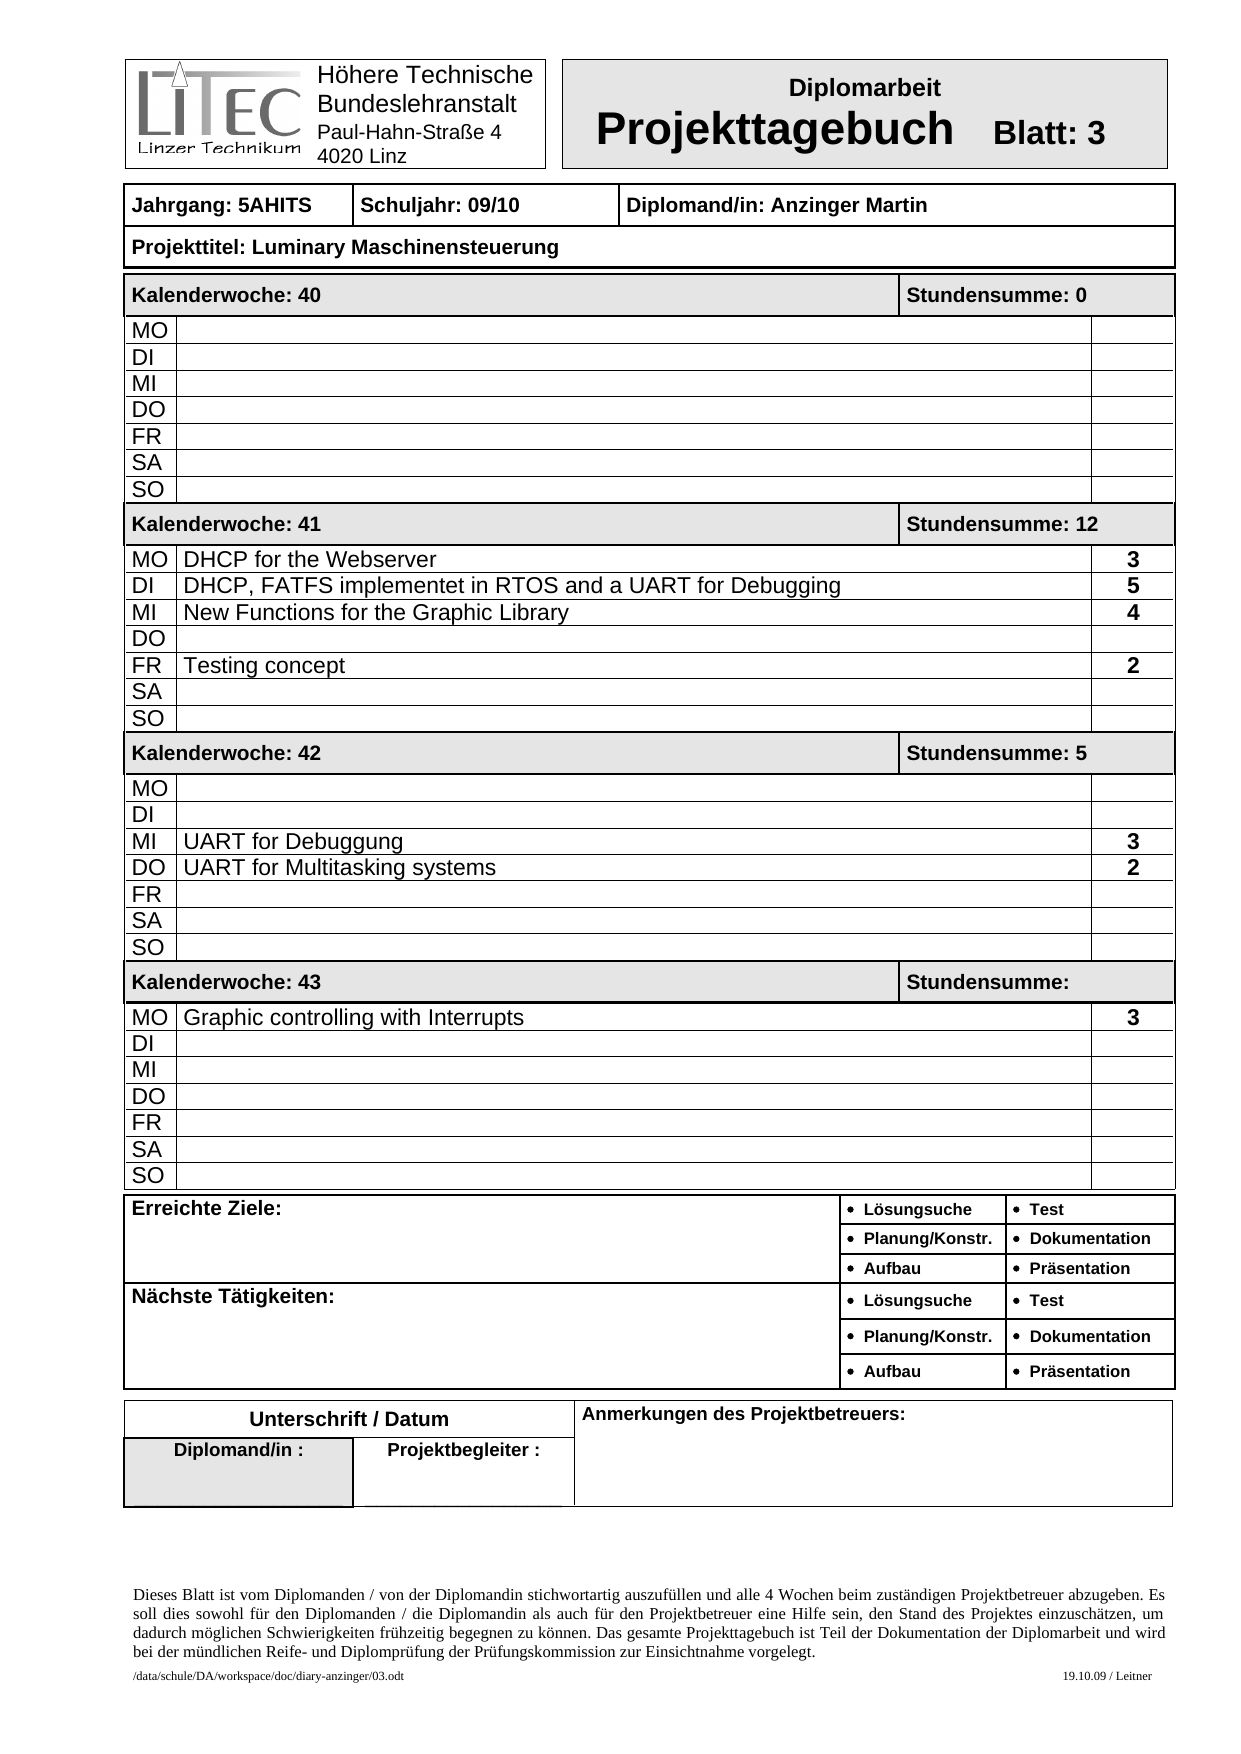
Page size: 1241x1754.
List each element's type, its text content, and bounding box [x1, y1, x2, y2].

table_cell SO [125, 476, 176, 502]
table_cell [1092, 1109, 1175, 1136]
table_cell FR [125, 423, 176, 449]
table_cell [177, 934, 1091, 960]
table_cell [1092, 678, 1175, 704]
table_header  Lösungsuche [841, 1196, 1005, 1223]
table_cell [1092, 801, 1175, 827]
table_header  Test [1007, 1196, 1174, 1223]
table_cell MI [125, 370, 176, 396]
table_cell [177, 679, 1091, 704]
table_cell MO [125, 544, 176, 572]
table_cell [1092, 370, 1175, 396]
table_cell DI [125, 1030, 176, 1056]
table_cell SA [125, 1136, 176, 1162]
table_cell DO [125, 1083, 176, 1109]
table_cell  Planung/Konstr. [841, 1225, 1005, 1252]
table_cell SO [125, 933, 176, 960]
table_cell [1092, 773, 1175, 801]
table_cell [177, 1057, 1091, 1083]
table_cell 4 [1092, 599, 1175, 625]
table_cell [1092, 880, 1175, 907]
table_cell Nächste Tätigkeiten: [125, 1284, 839, 1388]
table_cell  Aufbau [841, 1355, 1005, 1388]
table_cell [177, 706, 1091, 731]
table_cell FR [125, 880, 176, 907]
table_cell [1092, 476, 1175, 502]
table_cell  Dokumentation [1007, 1320, 1174, 1353]
table_header Schuljahr: 09/10 [354, 185, 618, 225]
table_cell Stundensumme: [900, 960, 1174, 1001]
table_cell  Präsentation [1007, 1355, 1174, 1388]
table_cell  Aufbau [841, 1255, 1005, 1282]
table_cell  Test [1007, 1284, 1174, 1317]
table_cell UART for Multitasking systems [177, 855, 1091, 880]
table_cell MO [125, 1001, 176, 1030]
table_cell  Präsentation [1007, 1255, 1174, 1282]
table_cell [177, 450, 1091, 476]
table_header Erreichte Ziele: [125, 1196, 839, 1282]
table_cell DO [125, 625, 176, 652]
table_header Diplomand/in: Anzinger Martin [620, 185, 1174, 225]
table_cell DI [125, 801, 176, 827]
table_cell [1092, 315, 1175, 343]
table_cell [1092, 343, 1175, 370]
table_cell Projektbegleiter : _________________ [354, 1438, 574, 1506]
table_cell MI [125, 1056, 176, 1083]
table_cell  Planung/Konstr. [841, 1320, 1005, 1353]
table_cell  Dokumentation [1007, 1225, 1174, 1252]
table_cell [177, 397, 1091, 423]
table_cell New Functions for the Graphic Library [177, 600, 1091, 625]
table_cell [177, 1110, 1091, 1136]
table_header Unterschrift / Datum [125, 1401, 574, 1437]
table_cell [177, 1163, 1091, 1189]
table_cell [1092, 625, 1175, 652]
table_cell 5 [1092, 572, 1175, 599]
table_cell [1092, 1162, 1175, 1189]
table_cell [177, 424, 1091, 449]
table_cell [1092, 449, 1175, 476]
table_cell 3 [1092, 1001, 1175, 1030]
table_cell SA [125, 449, 176, 476]
table_cell [1092, 907, 1175, 933]
table_cell Diplomand/in : __________________ [125, 1439, 352, 1506]
table_header Stundensumme: 0 [900, 275, 1174, 315]
table_cell Kalenderwoche: 41 [125, 502, 898, 544]
table_cell [177, 908, 1091, 933]
table_cell [177, 802, 1091, 827]
table_cell SA [125, 907, 176, 933]
table_cell MI [125, 828, 176, 854]
table_cell [177, 477, 1091, 502]
table_cell SO [125, 1162, 176, 1189]
table_cell [177, 1084, 1091, 1109]
table_cell [177, 775, 1091, 801]
table_cell DHCP, FATFS implementet in RTOS and a UART for Debugging [177, 573, 1091, 599]
table_cell [1092, 423, 1175, 449]
table_header Kalenderwoche: 40 [125, 275, 898, 315]
table_cell 2 [1092, 652, 1175, 678]
table_cell [177, 344, 1091, 370]
table_cell DO [125, 854, 176, 880]
table_cell  Lösungsuche [841, 1284, 1005, 1317]
table_cell [1092, 705, 1175, 731]
table_cell Stundensumme: 12 [900, 502, 1174, 544]
table_cell Graphic controlling with Interrupts [177, 1004, 1091, 1030]
table_cell [1092, 396, 1175, 423]
table_cell [177, 626, 1091, 652]
table_cell [177, 881, 1091, 907]
table_cell Projekttitel: Luminary Maschinensteuerung [125, 227, 1174, 266]
table_cell Stundensumme: 5 [900, 731, 1174, 773]
table_cell [1092, 933, 1175, 960]
table_cell [177, 371, 1091, 396]
table_cell FR [125, 652, 176, 678]
table_cell [1092, 1083, 1175, 1109]
table_cell [1092, 1030, 1175, 1056]
table_cell Kalenderwoche: 42 [125, 731, 898, 773]
table_cell UART for Debuggung [177, 829, 1091, 854]
table_cell [177, 317, 1091, 343]
table_cell Kalenderwoche: 43 [125, 960, 898, 1001]
table_cell DO [125, 396, 176, 423]
table_cell Testing concept [177, 653, 1091, 678]
table_cell MO [125, 773, 176, 801]
table_cell MI [125, 599, 176, 625]
table_cell 2 [1092, 854, 1175, 880]
table_cell 3 [1092, 828, 1175, 854]
table_cell SO [125, 705, 176, 731]
table_cell [177, 1031, 1091, 1056]
table_header Anmerkungen des Projektbetreuers: [574, 1401, 1172, 1506]
table_cell DI [125, 572, 176, 599]
table_cell MO [125, 315, 176, 343]
table_cell DHCP for the Webserver [177, 546, 1091, 572]
table_cell SA [125, 678, 176, 704]
table_cell 3 [1092, 544, 1175, 572]
table_cell [1092, 1056, 1175, 1083]
table_cell DI [125, 343, 176, 370]
table_cell FR [125, 1109, 176, 1136]
table_cell [1092, 1136, 1175, 1162]
table_header Jahrgang: 5AHITS [125, 185, 352, 225]
table_cell [177, 1137, 1091, 1162]
